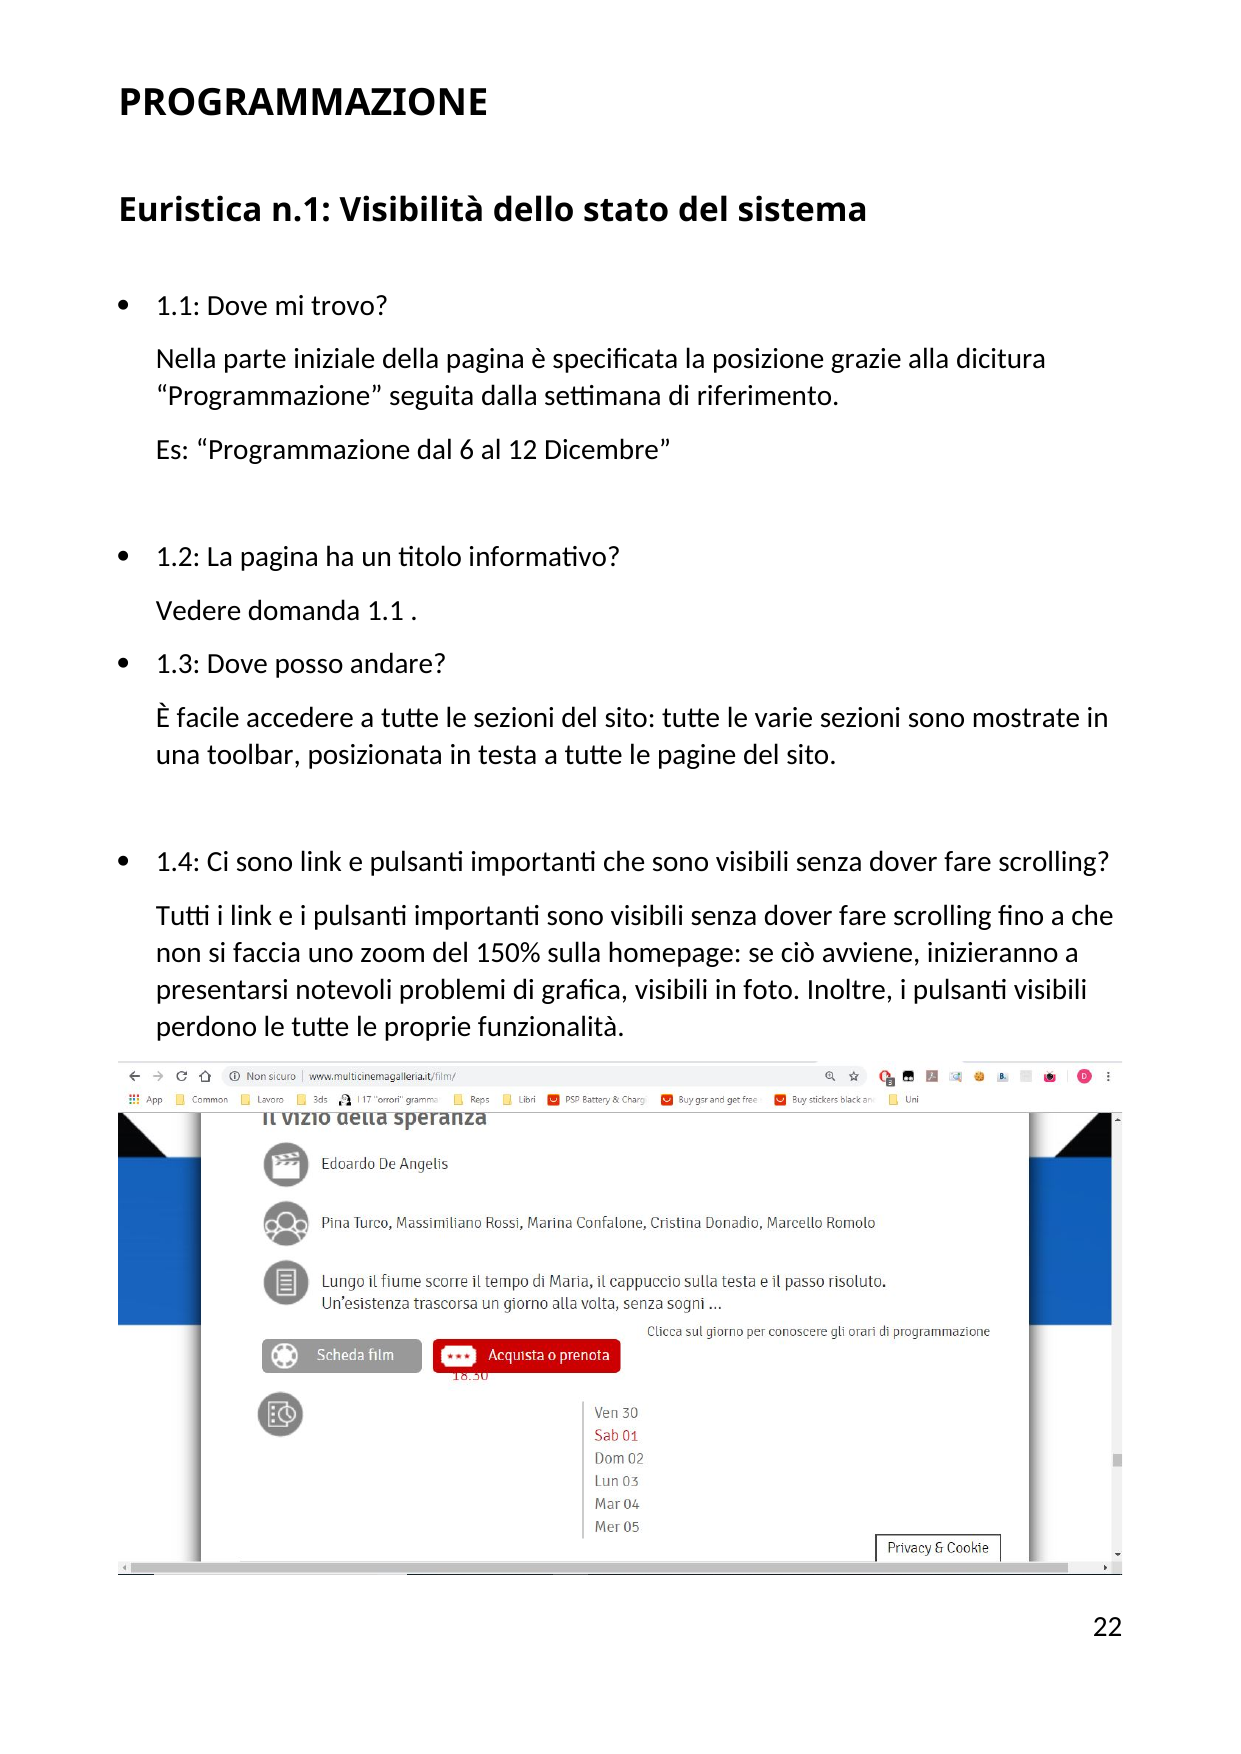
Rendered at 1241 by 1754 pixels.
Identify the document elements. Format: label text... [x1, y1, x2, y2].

text Nella parte iniziale della pagina è specificata la posizione grazie alla dicitura “Programmazione” seguita dalla settimana di riferimento. [156, 340, 1122, 413]
list 1.2: La pagina ha un titolo informativo? [118, 538, 1122, 574]
text Es: “Programmazione dal 6 al 12 Dicembre” [156, 431, 1122, 467]
text È facile accedere a tutte le sezioni del sito: tutte le varie sezioni sono mostrate in una toolbar, posizionata in testa a tutte le pagine del sito. [156, 699, 1122, 772]
subtitle PROGRAMMAZIONE [118, 75, 1122, 126]
list 1.1: Dove mi trovo? [118, 287, 1122, 322]
text Tutti i link e i pulsanti importanti sono visibili senza dover fare scrolling fino a che non si faccia uno zoom del 150% sulla homepage: se ciò avviene, inizieranno a presentarsi notevoli problemi di grafica, visibili in foto. Inoltre, i pulsanti visibili perdono le tutte le proprie funzionalità. [156, 897, 1122, 1044]
list 1.4: Ci sono link e pulsanti importanti che sono visibili senza dover fare scrolling? [118, 843, 1122, 879]
text Vedere domanda 1.1 . [156, 592, 1122, 627]
list 1.3: Dove posso andare? [118, 646, 1122, 681]
subtitle Euristica n.1: Visibilità dello stato del sistema [118, 186, 1122, 231]
